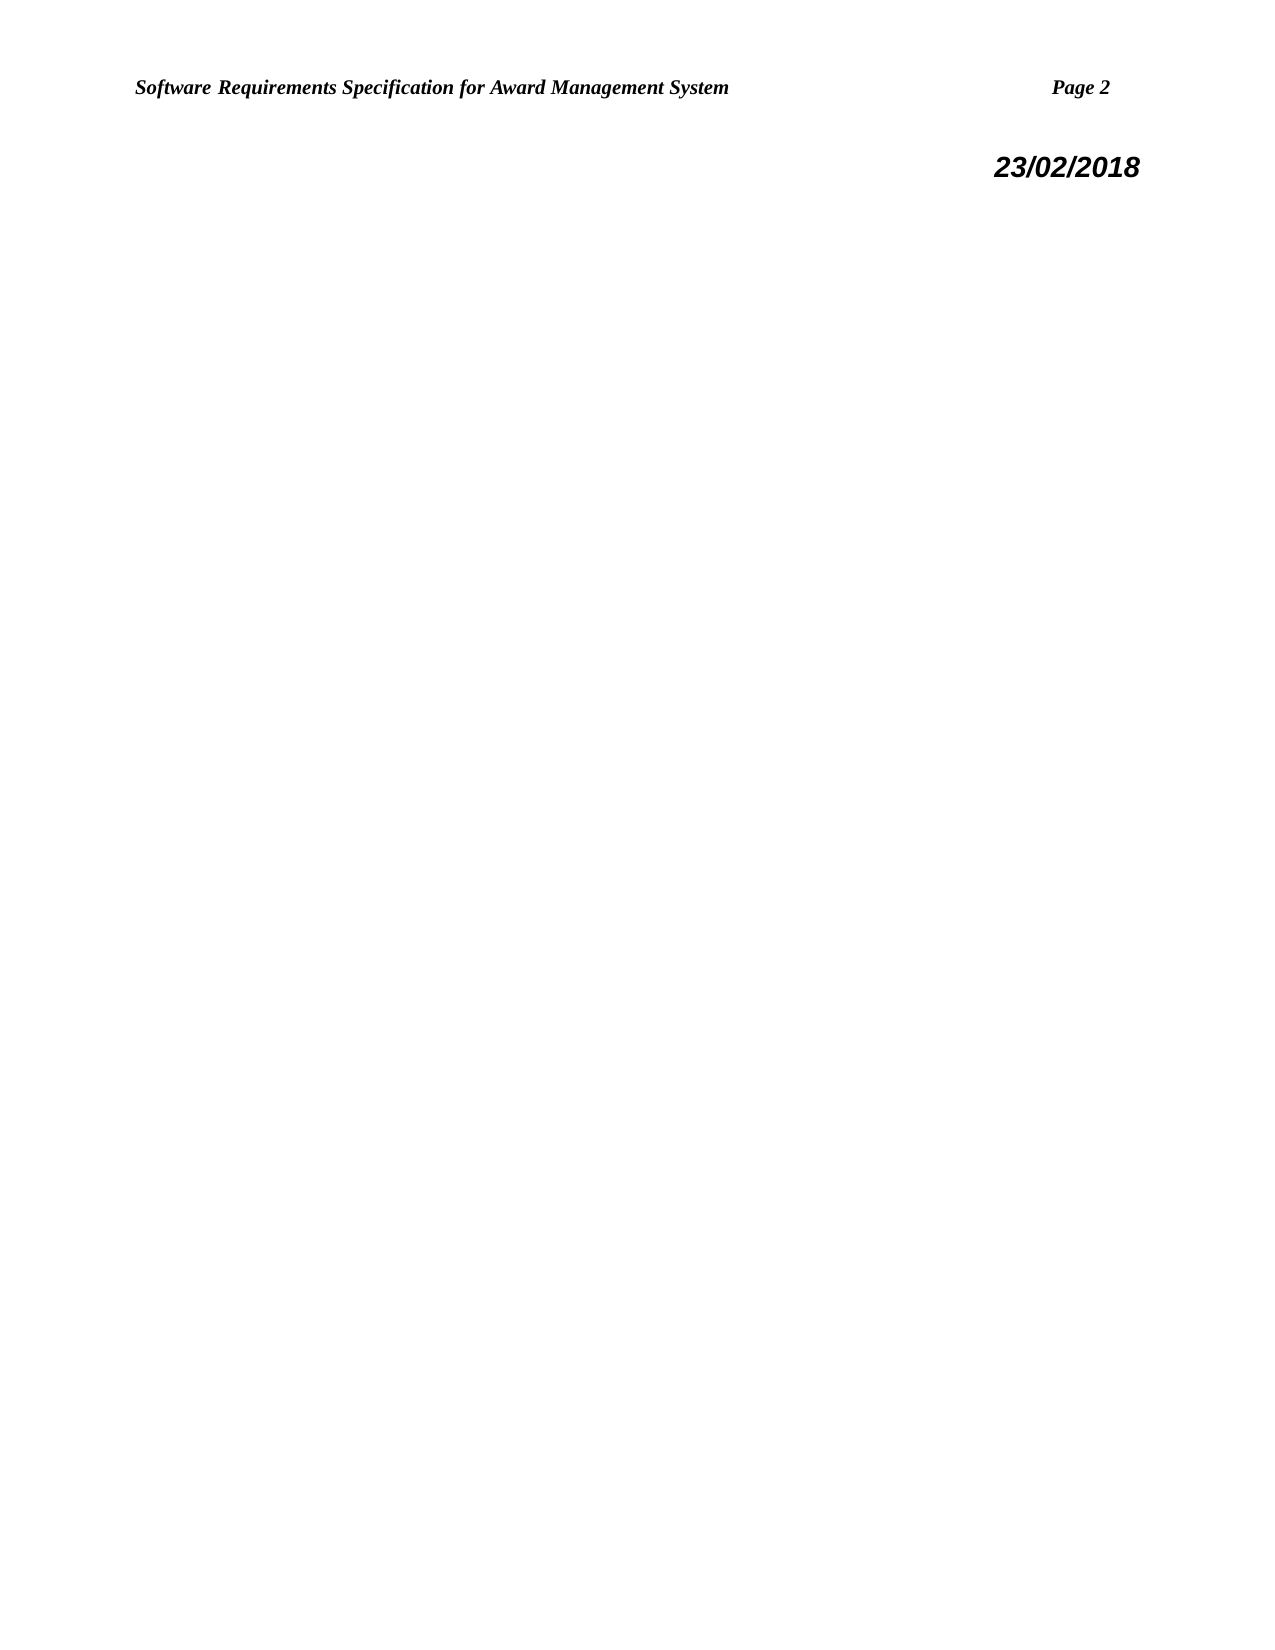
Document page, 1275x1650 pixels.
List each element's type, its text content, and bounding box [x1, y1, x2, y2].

text 23/02/2018 [135, 150, 1140, 183]
